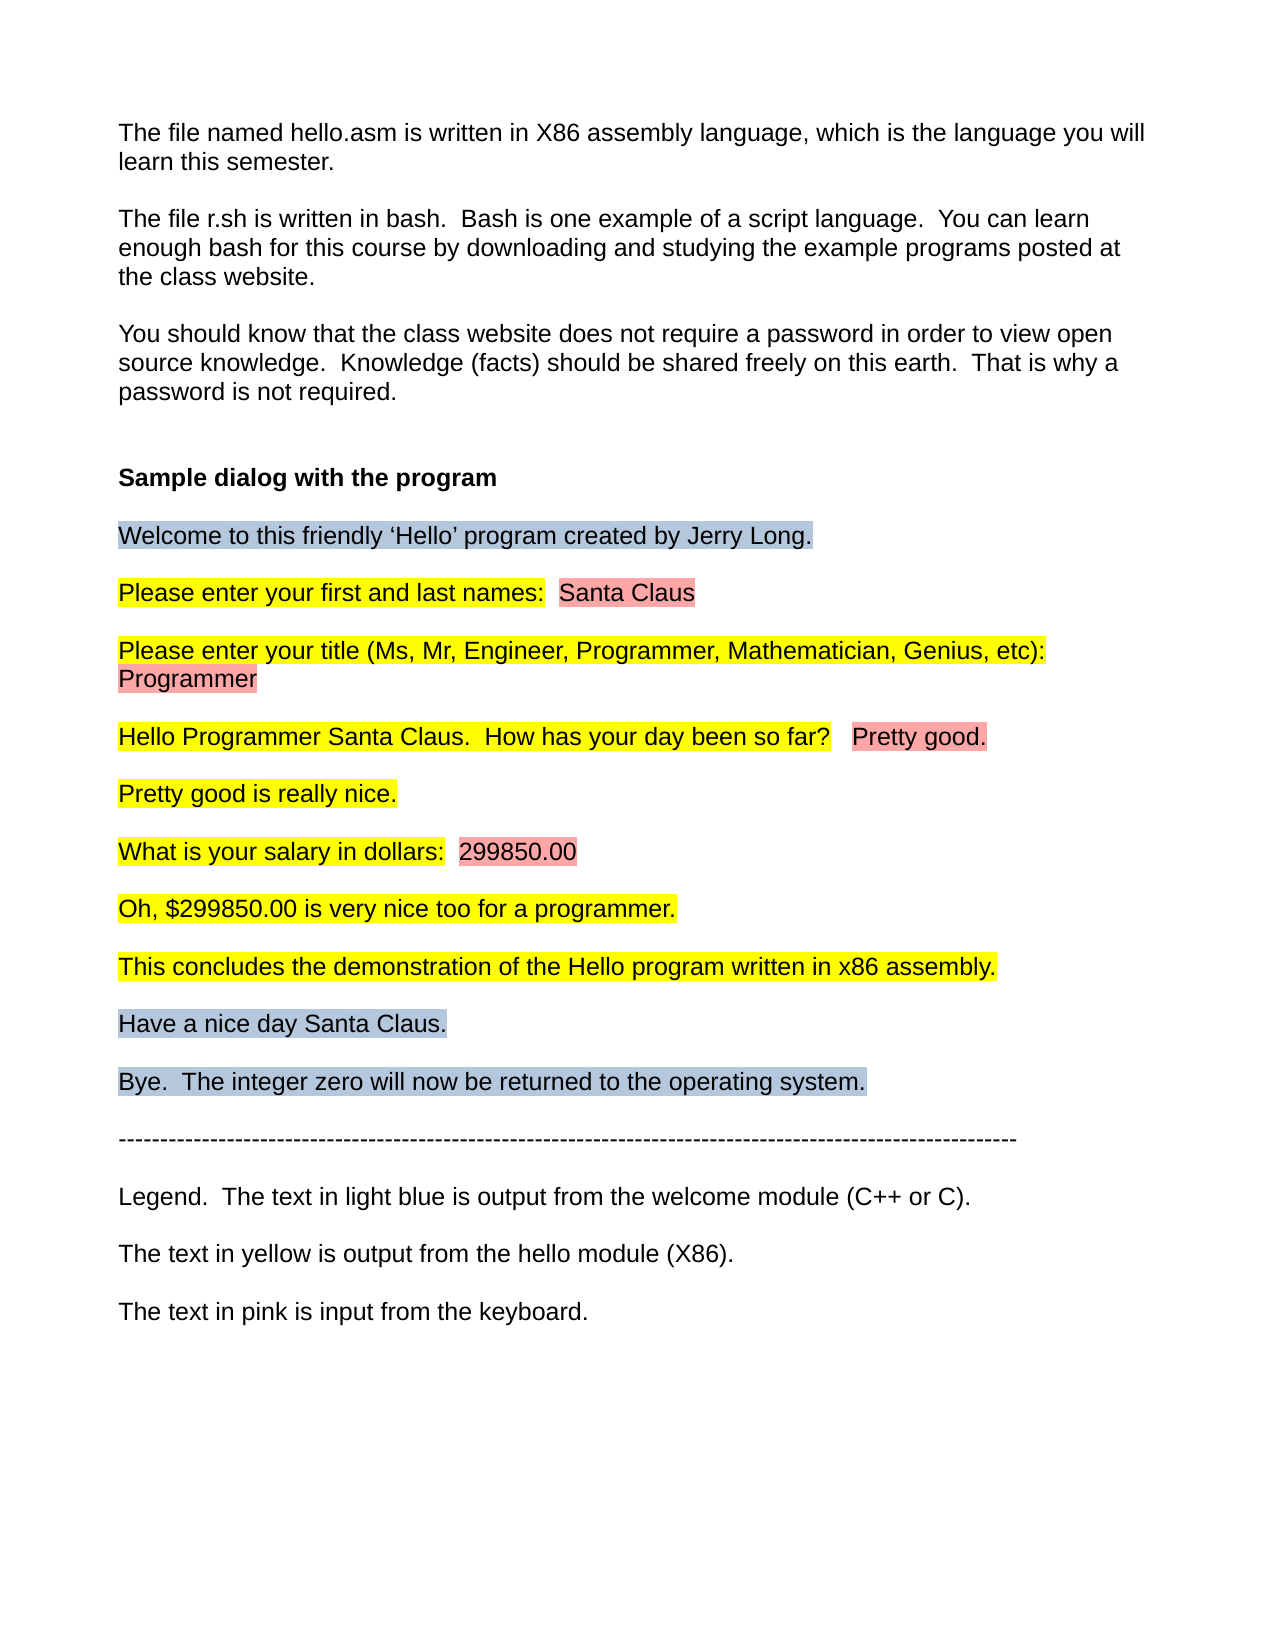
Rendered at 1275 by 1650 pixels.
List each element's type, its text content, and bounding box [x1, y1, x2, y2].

text The text in pink is input from the keyboard. [118, 1297, 1157, 1326]
text Oh, $299850.00 is very nice too for a programmer. [118, 894, 1157, 923]
text The file r.sh is written in bash. Bash is one example of a script language. You can learn enough bash for this course by downloading and studying the example programs posted at the class website. [118, 204, 1157, 291]
text Hello Programmer Santa Claus. How has your day been so far? Pretty good. [118, 722, 1157, 751]
text Please enter your first and last names: Santa Claus [118, 578, 1157, 607]
text ------------------------------------------------------------------------------------------------------------ [118, 1124, 1157, 1153]
text Have a nice day Santa Claus. [118, 1009, 1157, 1038]
text Sample dialog with the program [118, 463, 1157, 492]
text You should know that the class website does not require a password in order to view open source knowledge. Knowledge (facts) should be shared freely on this earth. That is why a password is not required. [118, 319, 1157, 406]
text Pretty good is really nice. [118, 779, 1157, 808]
text The file named hello.asm is written in X86 assembly language, which is the language you will learn this semester. [118, 118, 1157, 176]
text Please enter your title (Ms, Mr, Engineer, Programmer, Mathematician, Genius, etc): Programmer [118, 636, 1157, 693]
text This concludes the demonstration of the Hello program written in x86 assembly. [118, 952, 1157, 981]
text Welcome to this friendly ‘Hello’ program created by Jerry Long. [118, 521, 1157, 549]
text What is your salary in dollars: 299850.00 [118, 837, 1157, 866]
text Bye. The integer zero will now be returned to the operating system. [118, 1067, 1157, 1096]
text The text in yellow is output from the hello module (X86). [118, 1239, 1157, 1268]
text Legend. The text in light blue is output from the welcome module (C++ or C). [118, 1182, 1157, 1211]
